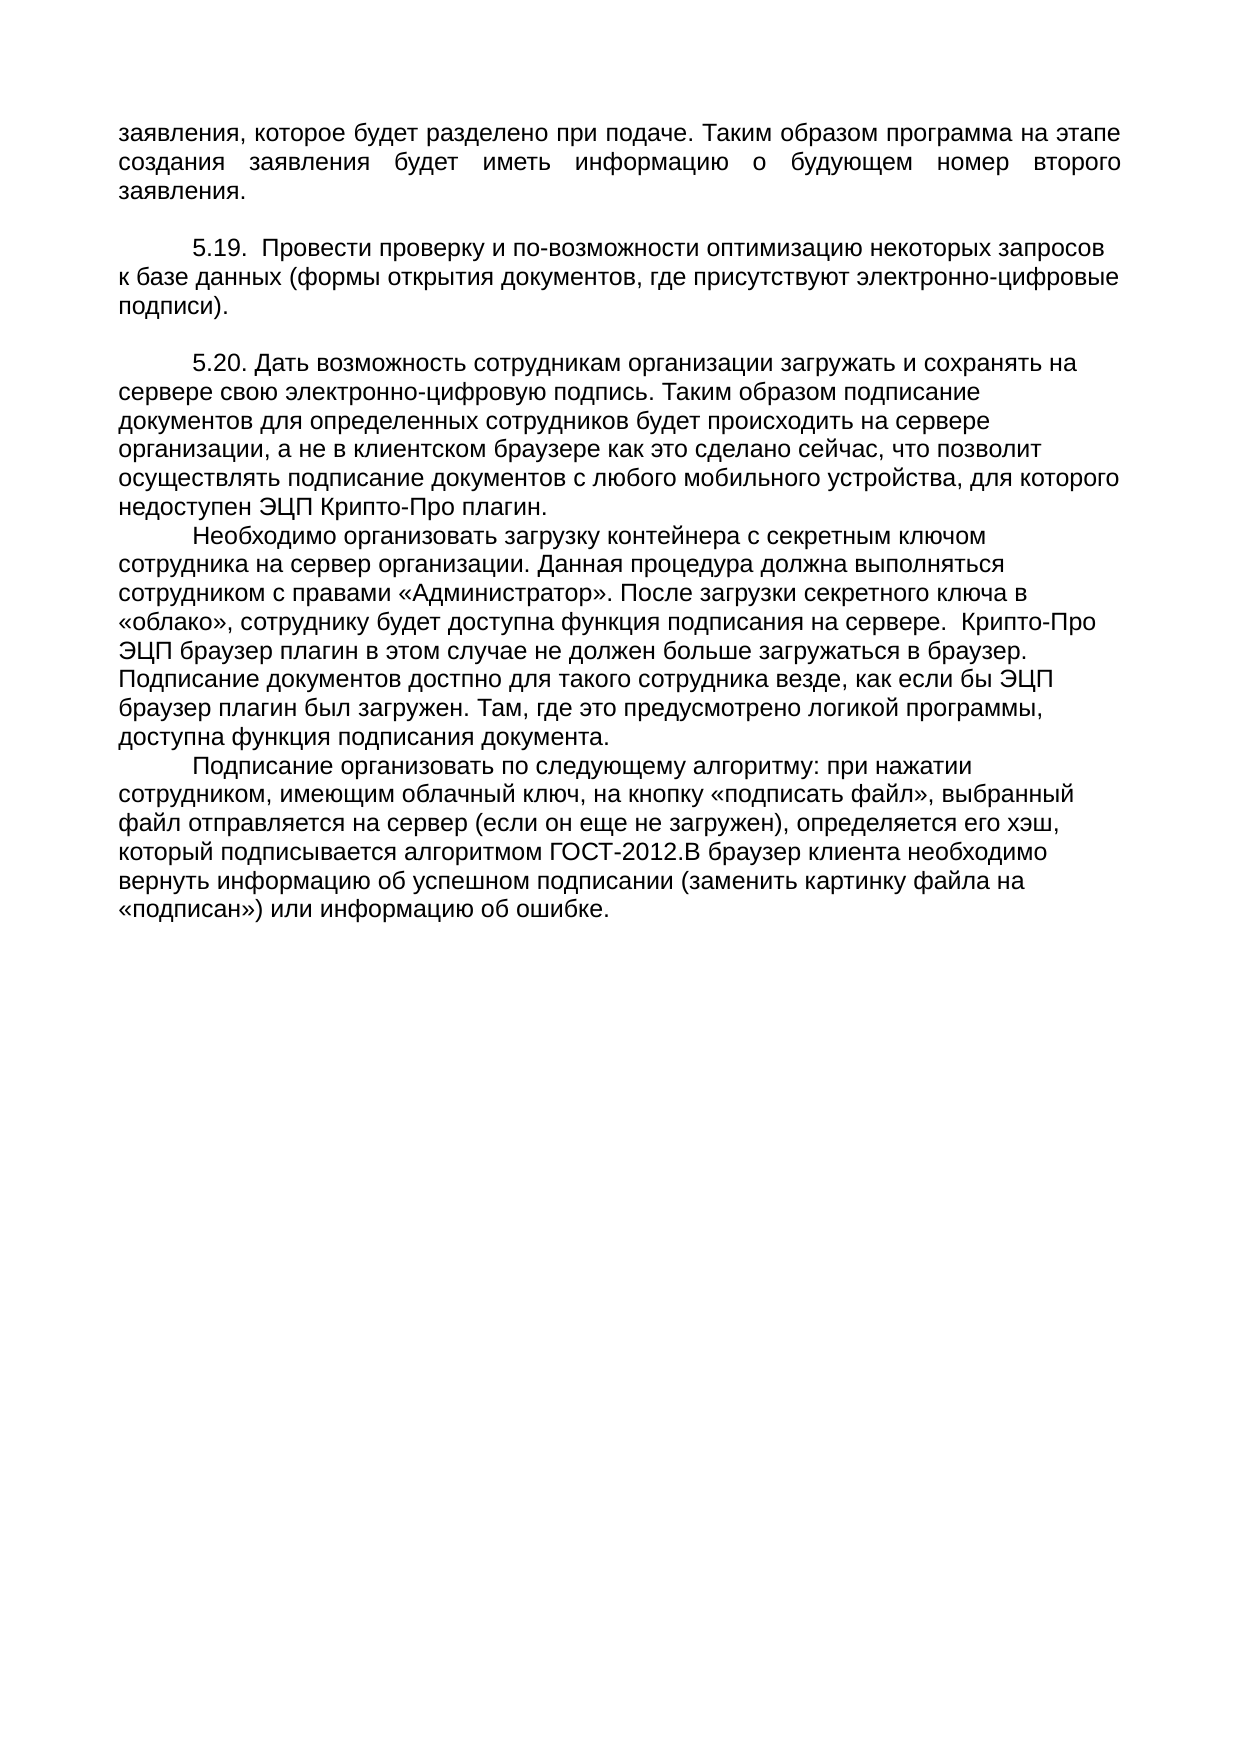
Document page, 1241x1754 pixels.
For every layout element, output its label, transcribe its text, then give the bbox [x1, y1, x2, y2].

text Необходимо организовать загрузку контейнера с секретным ключом сотрудника на сервер организации. Данная процедура должна выполняться сотрудником с правами «Администратор». После загрузки секретного ключа в «облако», сотруднику будет доступна функция подписания на сервере. Крипто-Про ЭЦП браузер плагин в этом случае не должен больше загружаться в браузер. Подписание документов достпно для такого сотрудника везде, как если бы ЭЦП браузер плагин был загружен. Там, где это предусмотрено логикой программы, доступна функция подписания документа. [118, 521, 1122, 751]
text заявления, которое будет разделено при подаче. Таким образом программа на этапе создания заявления будет иметь информацию о будующем номер второго заявления. [118, 118, 1122, 204]
text 5.19. Провести проверку и по-возможности оптимизацию некоторых запросов к базе данных (формы открытия документов, где присутствуют электронно-цифровые подписи). [118, 233, 1122, 319]
text Подписание организовать по следующему алгоритму: при нажатии сотрудником, имеющим облачный ключ, на кнопку «подписать файл», выбранный файл отправляется на сервер (если он еще не загружен), определяется его хэш, который подписывается алгоритмом ГОСТ-2012.В браузер клиента необходимо вернуть информацию об успешном подписании (заменить картинку файла на «подписан») или информацию об ошибке. [118, 751, 1122, 923]
text 5.20. Дать возможность сотрудникам организации загружать и сохранять на сервере свою электронно-цифровую подпись. Таким образом подписание документов для определенных сотрудников будет происходить на сервере организации, а не в клиентском браузере как это сделано сейчас, что позволит осуществлять подписание документов с любого мобильного устройства, для которого недоступен ЭЦП Крипто-Про плагин. [118, 348, 1122, 521]
